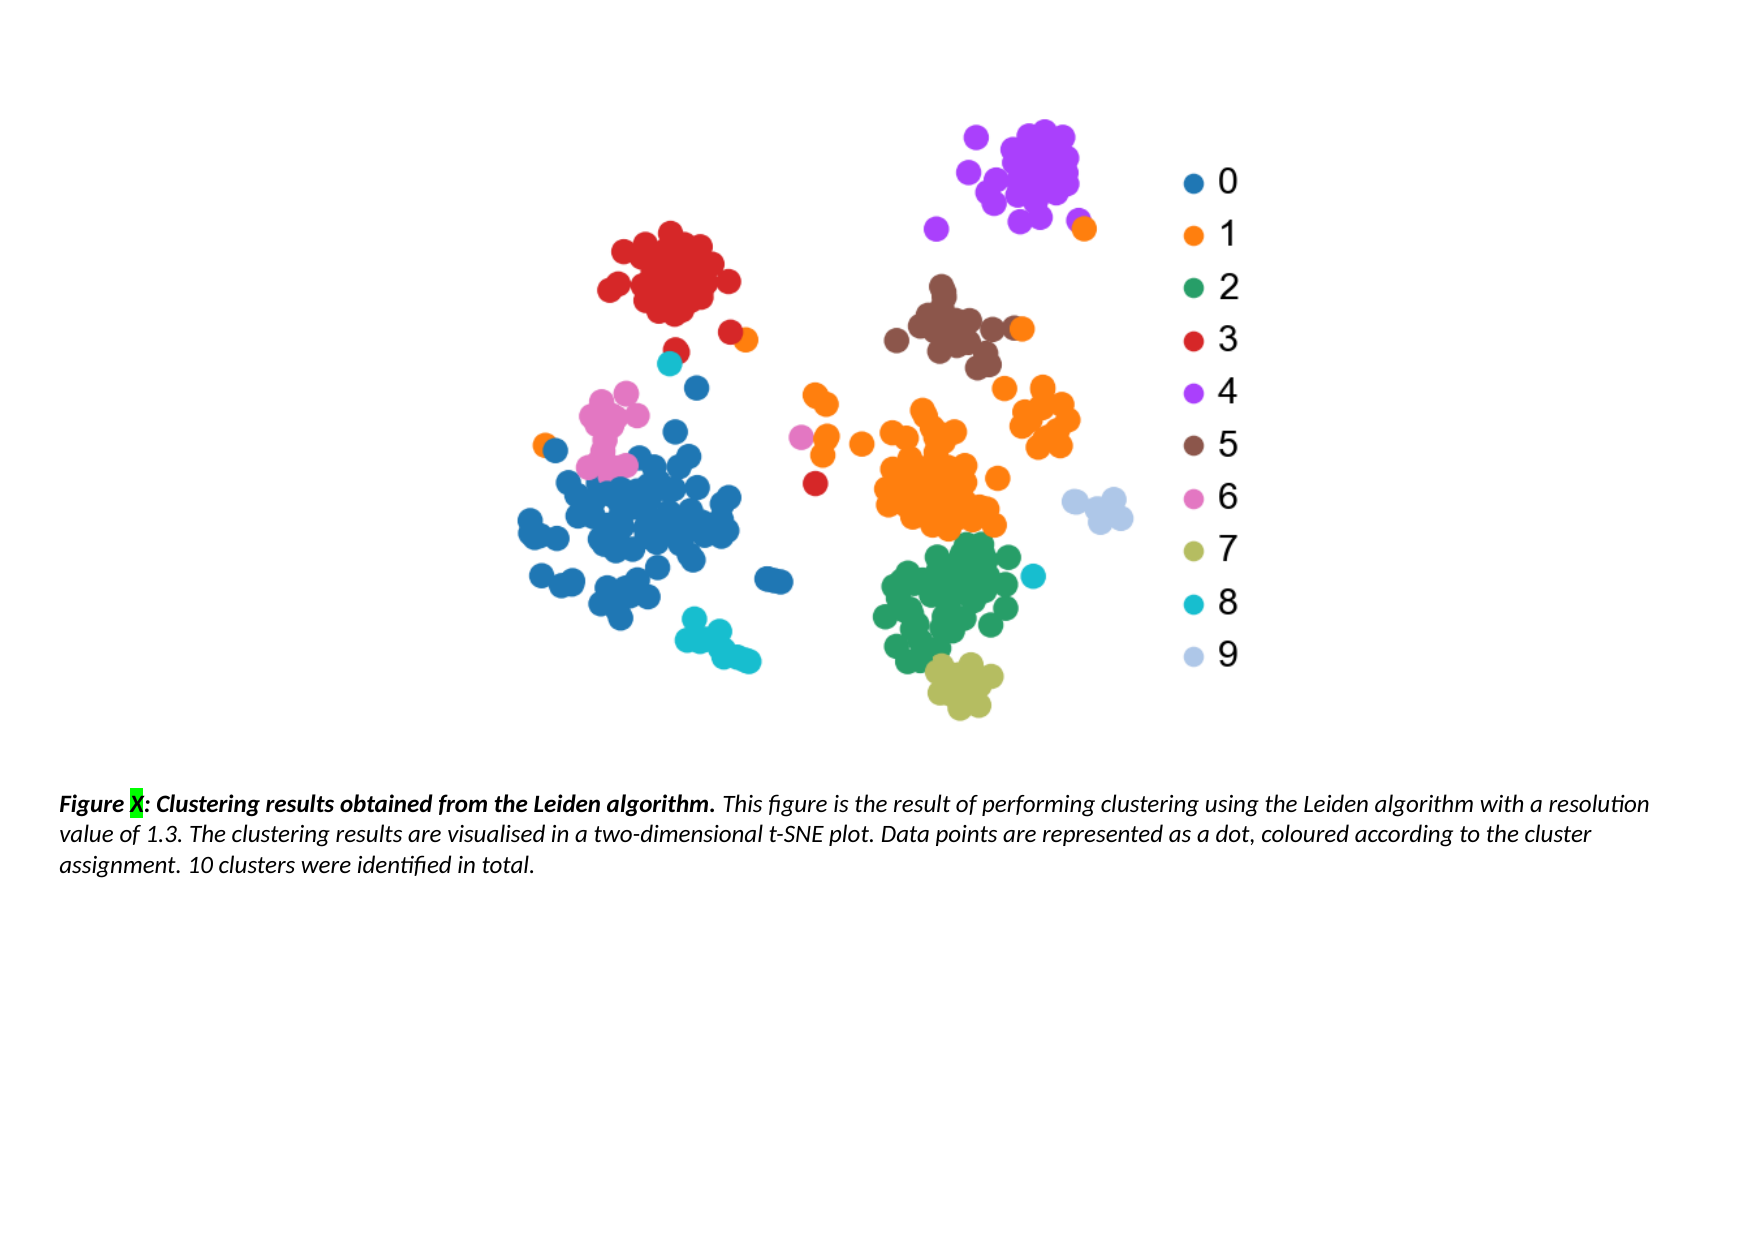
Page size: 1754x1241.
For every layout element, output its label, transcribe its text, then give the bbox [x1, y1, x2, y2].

picture [480, 89, 1274, 758]
text Figure X: Clustering results obtained from the Leiden algorithm. This figure is the result of performing clustering using the Leiden algorithm with a resolution value of 1.3. The clustering results are visualised in a two-dimensional t-SNE plot. Data points are represented as a dot, coloured according to the cluster assignment. 10 clusters were identified in total. [59, 788, 1695, 879]
